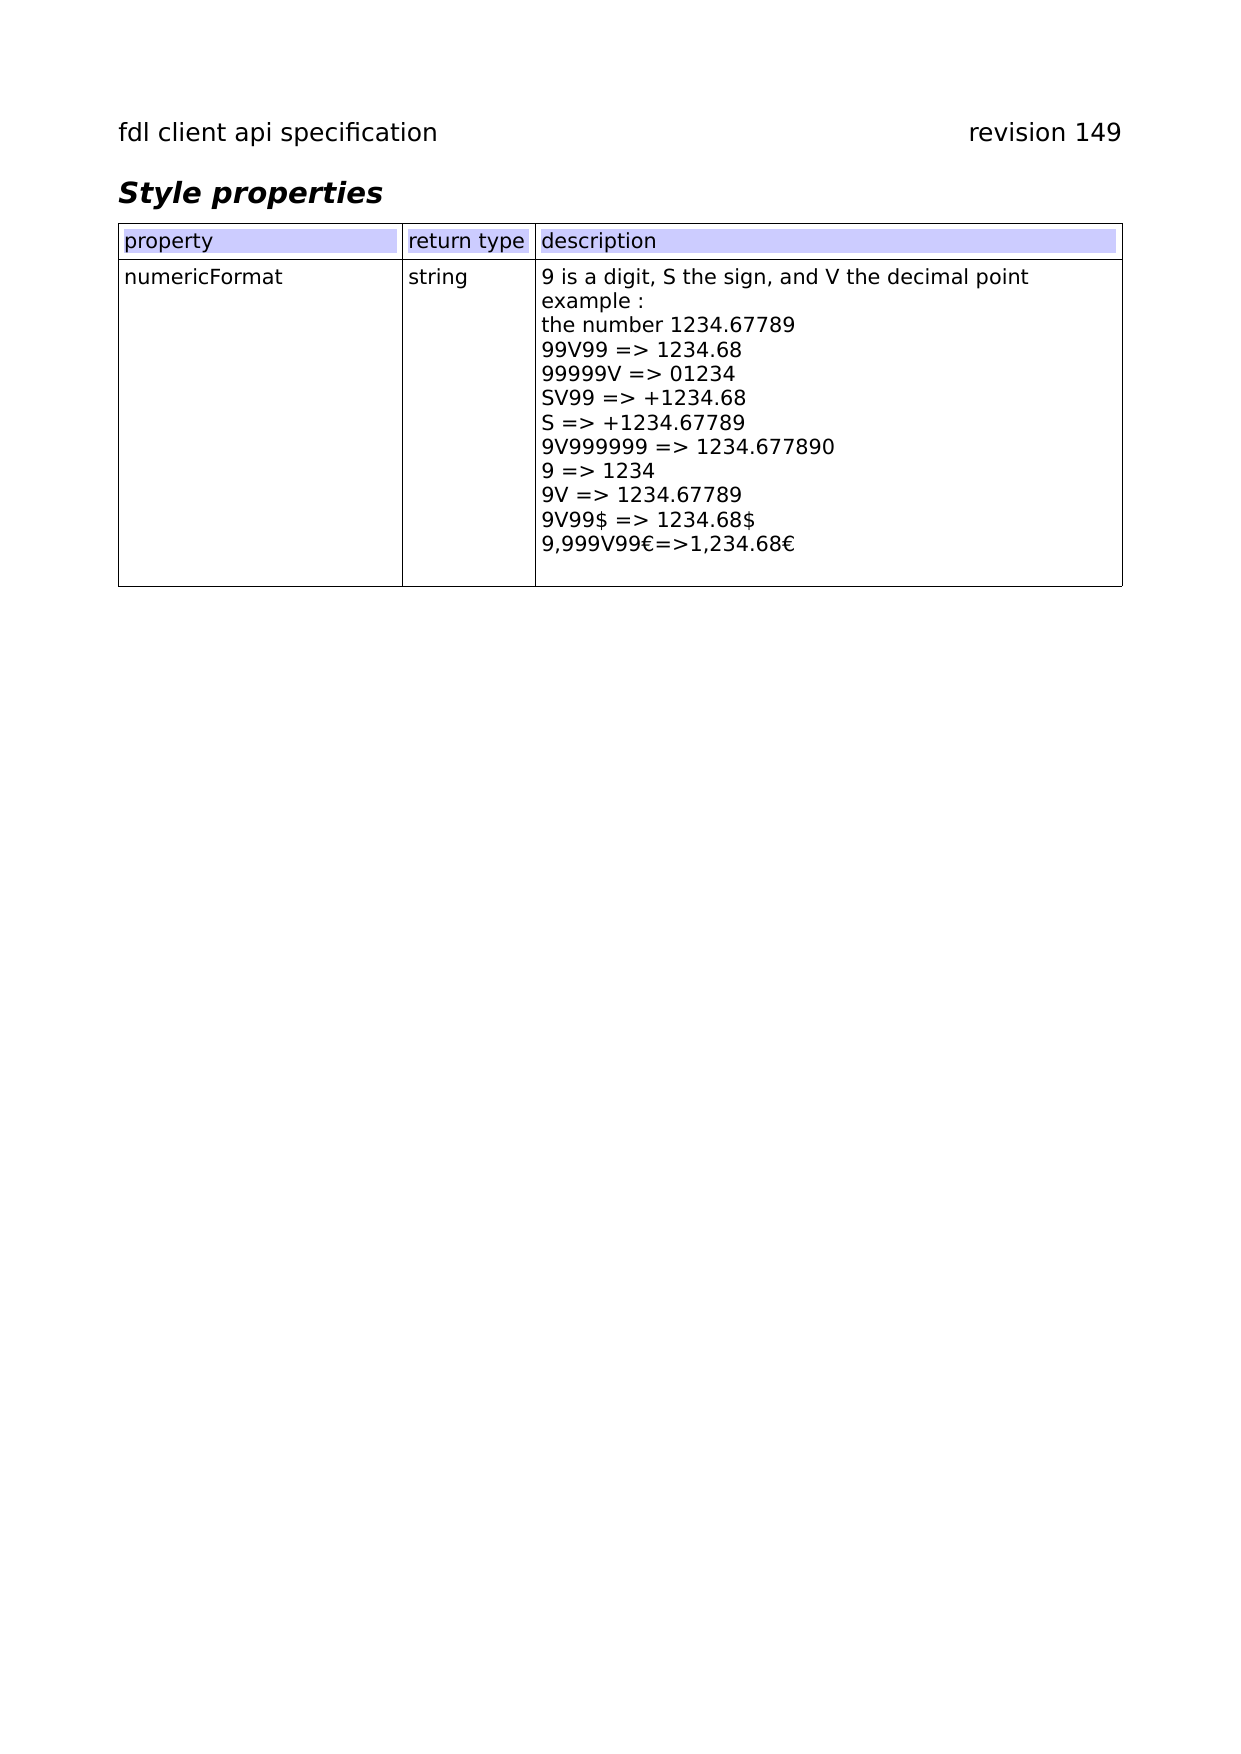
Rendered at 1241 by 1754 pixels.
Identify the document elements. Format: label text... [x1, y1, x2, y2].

table_header return type [403, 224, 535, 259]
table_header property [119, 224, 402, 259]
table_cell numericFormat [119, 260, 402, 586]
table_cell string [403, 260, 535, 586]
subtitle Style properties [118, 177, 1122, 211]
table_header description [536, 224, 1122, 259]
table_cell 9 is a digit, S the sign, and V the decimal point example : the number 1234.67789 99V99 => 1234.68 99999V => 01234 SV99 => +1234.68 S => +1234.67789 9V999999 => 1234.677890 9 => 1234 9V => 1234.67789 9V99$ => 1234.68$ 9,999V99€=>1,234.68€ [536, 260, 1122, 586]
